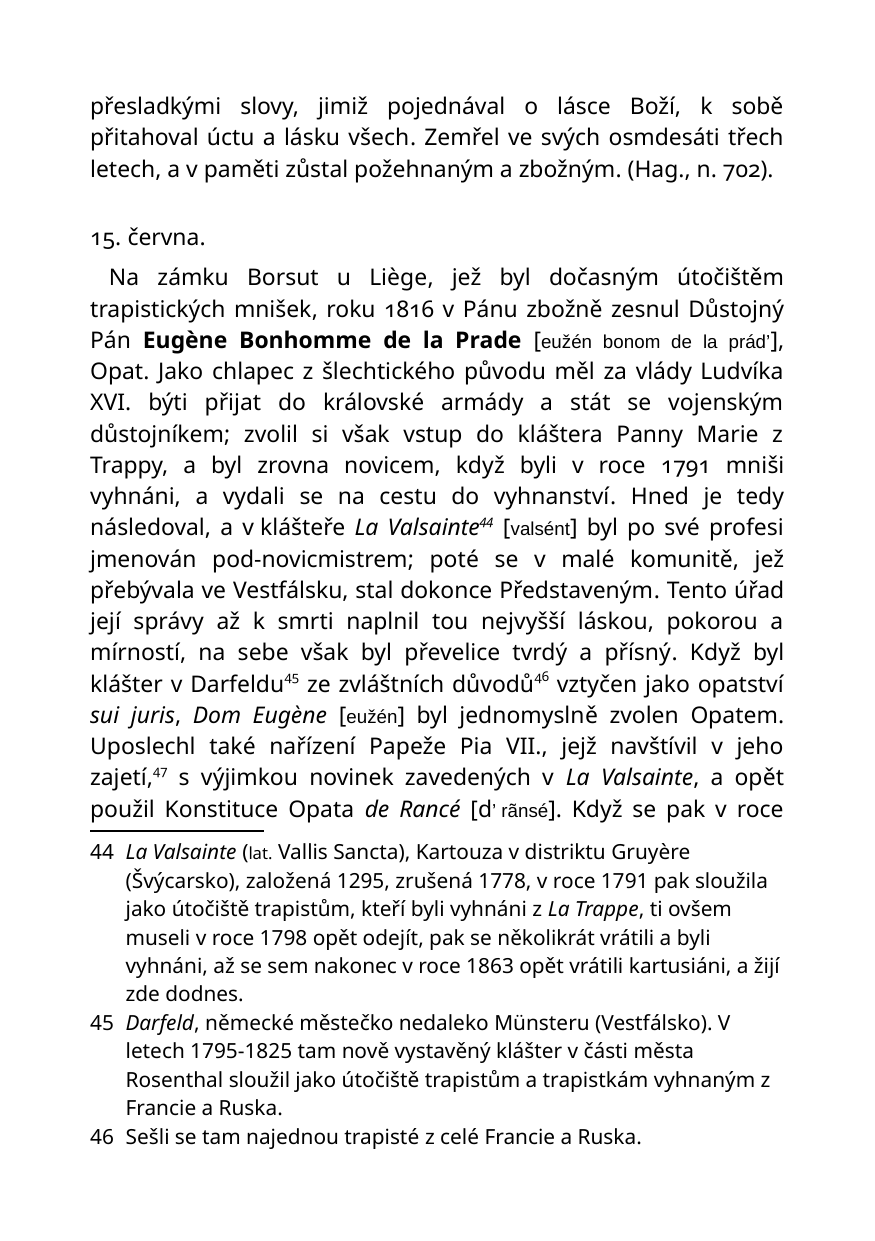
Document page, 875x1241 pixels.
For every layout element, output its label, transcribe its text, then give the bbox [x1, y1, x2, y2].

text 15. června. [90, 221, 784, 252]
text Na zámku Borsut u Liège, jež byl dočasným útočištěm trapistických mnišek, roku 1816 v Pánu zbožně zesnul Důstojný Pán Eugène Bonhomme de la Prade [eužén bonom de la prád’], Opat. Jako chlapec z šlechtického původu měl za vlády Ludvíka XVI. býti přijat do královské armády a stát se vojenským důstojníkem; zvolil si však vstup do kláštera Panny Marie z Trappy, a byl zrovna novicem, když byli v roce 1791 mniši vyhnáni, a vydali se na cestu do vyhnanství. Hned je tedy následoval, a v klášteře La Valsainte [valsént] byl po své profesi jmenován pod-novicmistrem; poté se v malé komunitě, jež přebývala ve Vestfálsku, stal dokonce Představeným. Tento úřad její správy až k smrti naplnil tou nejvyšší láskou, pokorou a mírností, na sebe však byl převelice tvrdý a přísný. Když byl klášter v Darfeldu ze zvláštních důvodů vztyčen jako opatství sui juris, Dom Eugène [eužén] byl jednomyslně zvolen Opatem. Uposlechl také nařízení Papeže Pia VII., jejž navštívil v jeho zajetí, s výjimkou novinek zavedených v La Valsainte, a opět použil Konstituce Opata de Rancé [d’ rãnsé]. Když se pak v roce [90, 261, 784, 824]
text Sešli se tam najednou trapisté z celé Francie a Ruska. [90, 1122, 784, 1150]
text přesladkými slovy, jimiž pojednával o lásce Boží, k sobě přitahoval úctu a lásku všech. Zemřel ve svých osmdesáti třech letech, a v paměti zůstal požehnaným a zbožným. (Hag., n. 702). [90, 90, 784, 184]
text La Valsainte (lat. Vallis Sancta), Kartouza v distriktu Gruyère (Švýcarsko), založená 1295, zrušená 1778, v roce 1791 pak sloužila jako útočiště trapistům, kteří byli vyhnáni z La Trappe, ti ovšem museli v roce 1798 opět odejít, pak se několikrát vrátili a byli vyhnáni, až se sem nakonec v roce 1863 opět vrátili kartusiáni, a žijí zde dodnes. [90, 837, 784, 1008]
text Darfeld, německé městečko nedaleko Münsteru (Vestfálsko). V letech 1795-1825 tam nově vystavěný klášter v části města Rosenthal sloužil jako útočiště trapistům a trapistkám vyhnaným z Francie a Ruska. [90, 1008, 784, 1122]
